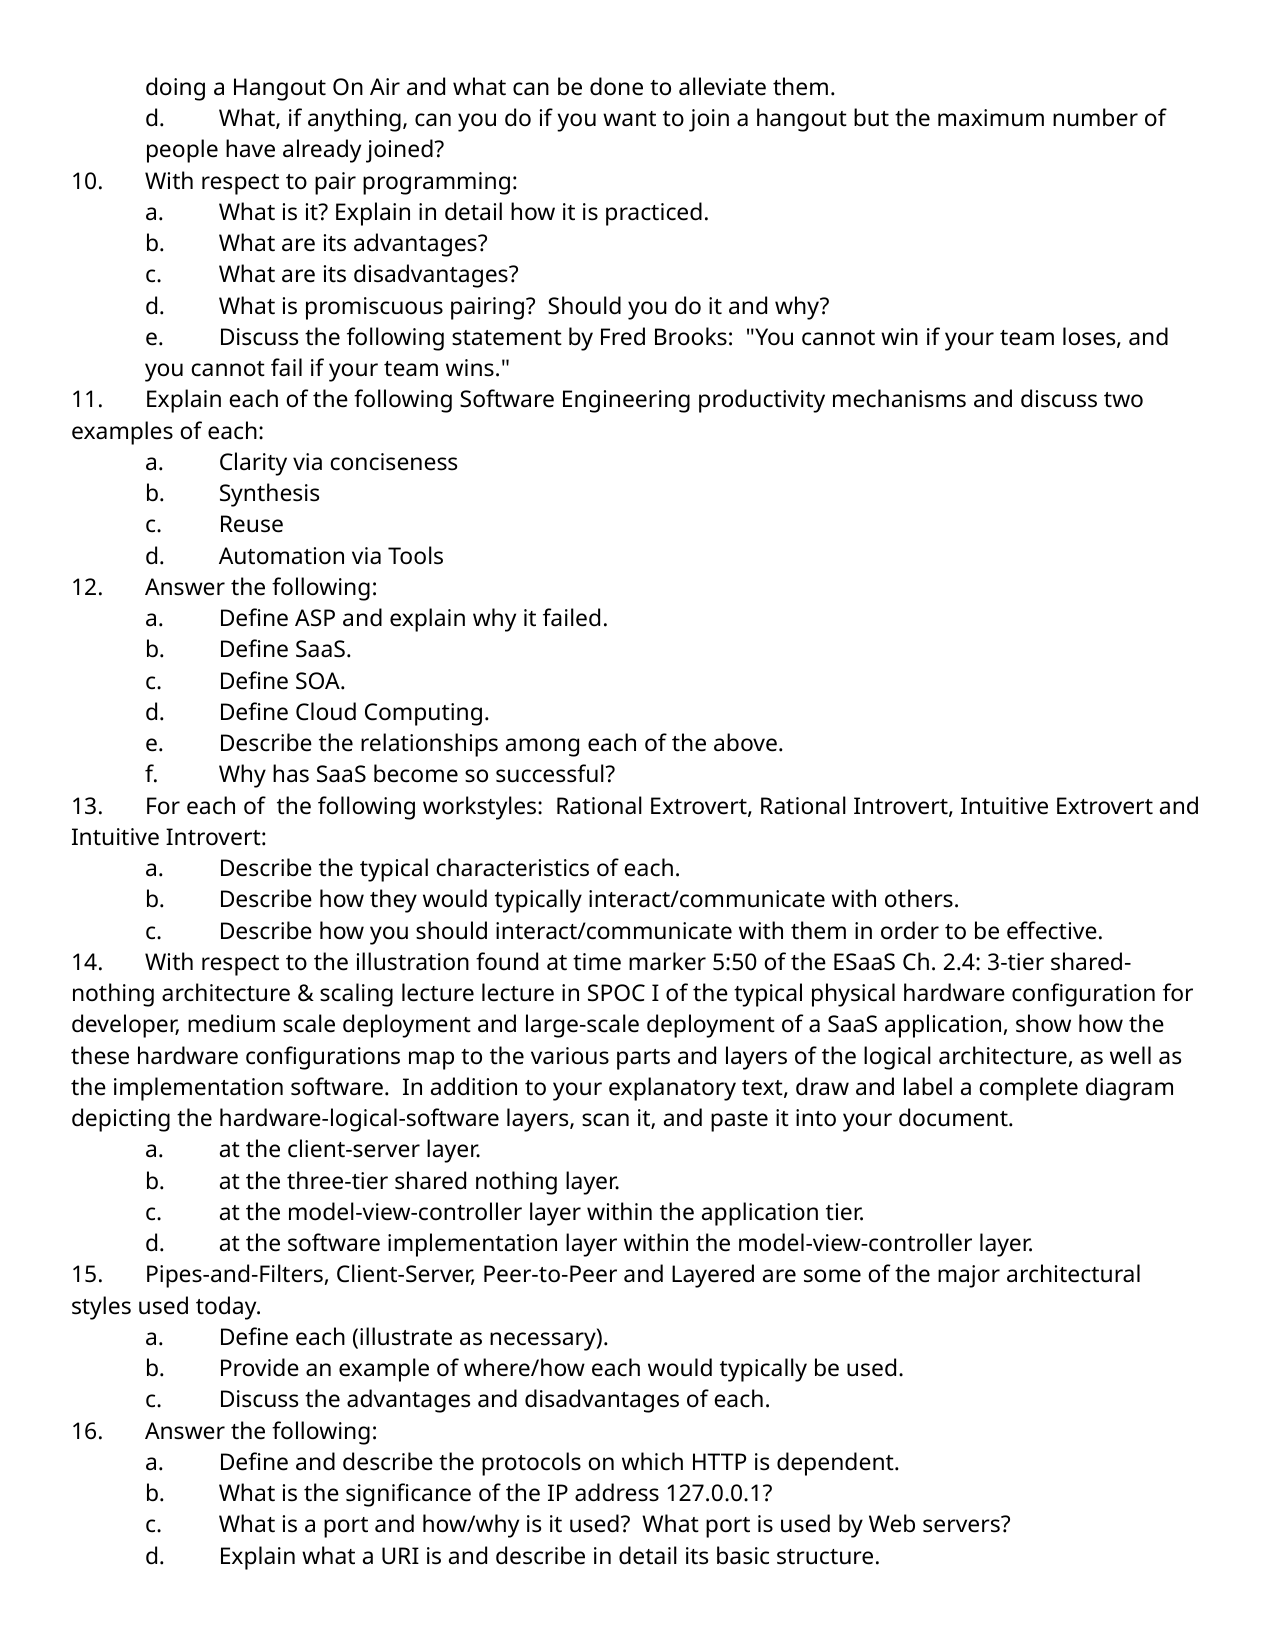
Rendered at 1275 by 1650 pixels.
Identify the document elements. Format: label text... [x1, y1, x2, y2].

text b. at the three-tier shared nothing layer. [145, 1164, 1204, 1196]
text d. at the software implementation layer within the model-view-controller layer. [145, 1227, 1204, 1258]
text d. Explain what a URI is and describe in detail its basic structure. [145, 1539, 1204, 1571]
text d. Define Cloud Computing. [145, 696, 1204, 727]
text b. Synthesis [145, 477, 1204, 508]
text a. Describe the typical characteristics of each. [145, 852, 1204, 883]
text c. Discuss the advantages and disadvantages of each. [145, 1383, 1204, 1414]
text a. Define and describe the protocols on which HTTP is dependent. [145, 1446, 1204, 1477]
text f. Why has SaaS become so successful? [145, 758, 1204, 789]
text c. Define SOA. [145, 664, 1204, 696]
text 14. With respect to the illustration found at time marker 5:50 of the ESaaS Ch. 2.4: 3-tier shared-nothing architecture & scaling lecture lecture in SPOC I of the typical physical hardware configuration for developer, medium scale deployment and large-scale deployment of a SaaS application, show how the these hardware configurations map to the various parts and layers of the logical architecture, as well as the implementation software. In addition to your explanatory text, draw and label a complete diagram depicting the hardware-logical-software layers, scan it, and paste it into your document. [71, 946, 1204, 1133]
text a. Define each (illustrate as necessary). [145, 1321, 1204, 1352]
text 12. Answer the following: [71, 571, 1204, 602]
text b. What is the significance of the IP address 127.0.0.1? [145, 1477, 1204, 1508]
text c. at the model-view-controller layer within the application tier. [145, 1196, 1204, 1227]
text a. Define ASP and explain why it failed. [145, 602, 1204, 633]
text a. Clarity via conciseness [145, 446, 1204, 477]
text d. What, if anything, can you do if you want to join a hangout but the maximum number of people have already joined? [145, 102, 1204, 164]
text b. What are its advantages? [145, 227, 1204, 258]
text 10. With respect to pair programming: [71, 164, 1204, 196]
text d. Automation via Tools [145, 539, 1204, 571]
text 11. Explain each of the following Software Engineering productivity mechanisms and discuss two examples of each: [71, 383, 1204, 446]
text a. What is it? Explain in detail how it is practiced. [145, 196, 1204, 227]
text e. Discuss the following statement by Fred Brooks: "You cannot win if your team loses, and you cannot fail if your team wins." [145, 321, 1204, 383]
text b. Provide an example of where/how each would typically be used. [145, 1352, 1204, 1383]
text b. Describe how they would typically interact/communicate with others. [145, 883, 1204, 914]
text 16. Answer the following: [71, 1414, 1204, 1446]
text 15. Pipes-and-Filters, Client-Server, Peer-to-Peer and Layered are some of the major architectural styles used today. [71, 1258, 1204, 1321]
text c. What is a port and how/why is it used? What port is used by Web servers? [145, 1508, 1204, 1539]
text d. What is promiscuous pairing? Should you do it and why? [145, 289, 1204, 321]
text a. at the client-server layer. [145, 1133, 1204, 1164]
text c. Reuse [145, 508, 1204, 539]
text c. Describe how you should interact/communicate with them in order to be effective. [145, 914, 1204, 946]
text b. Define SaaS. [145, 633, 1204, 664]
text e. Describe the relationships among each of the above. [145, 727, 1204, 758]
text c. What are its disadvantages? [145, 258, 1204, 289]
text doing a Hangout On Air and what can be done to alleviate them. [145, 71, 1204, 102]
text 13. For each of the following workstyles: Rational Extrovert, Rational Introvert, Intuitive Extrovert and Intuitive Introvert: [71, 789, 1204, 852]
